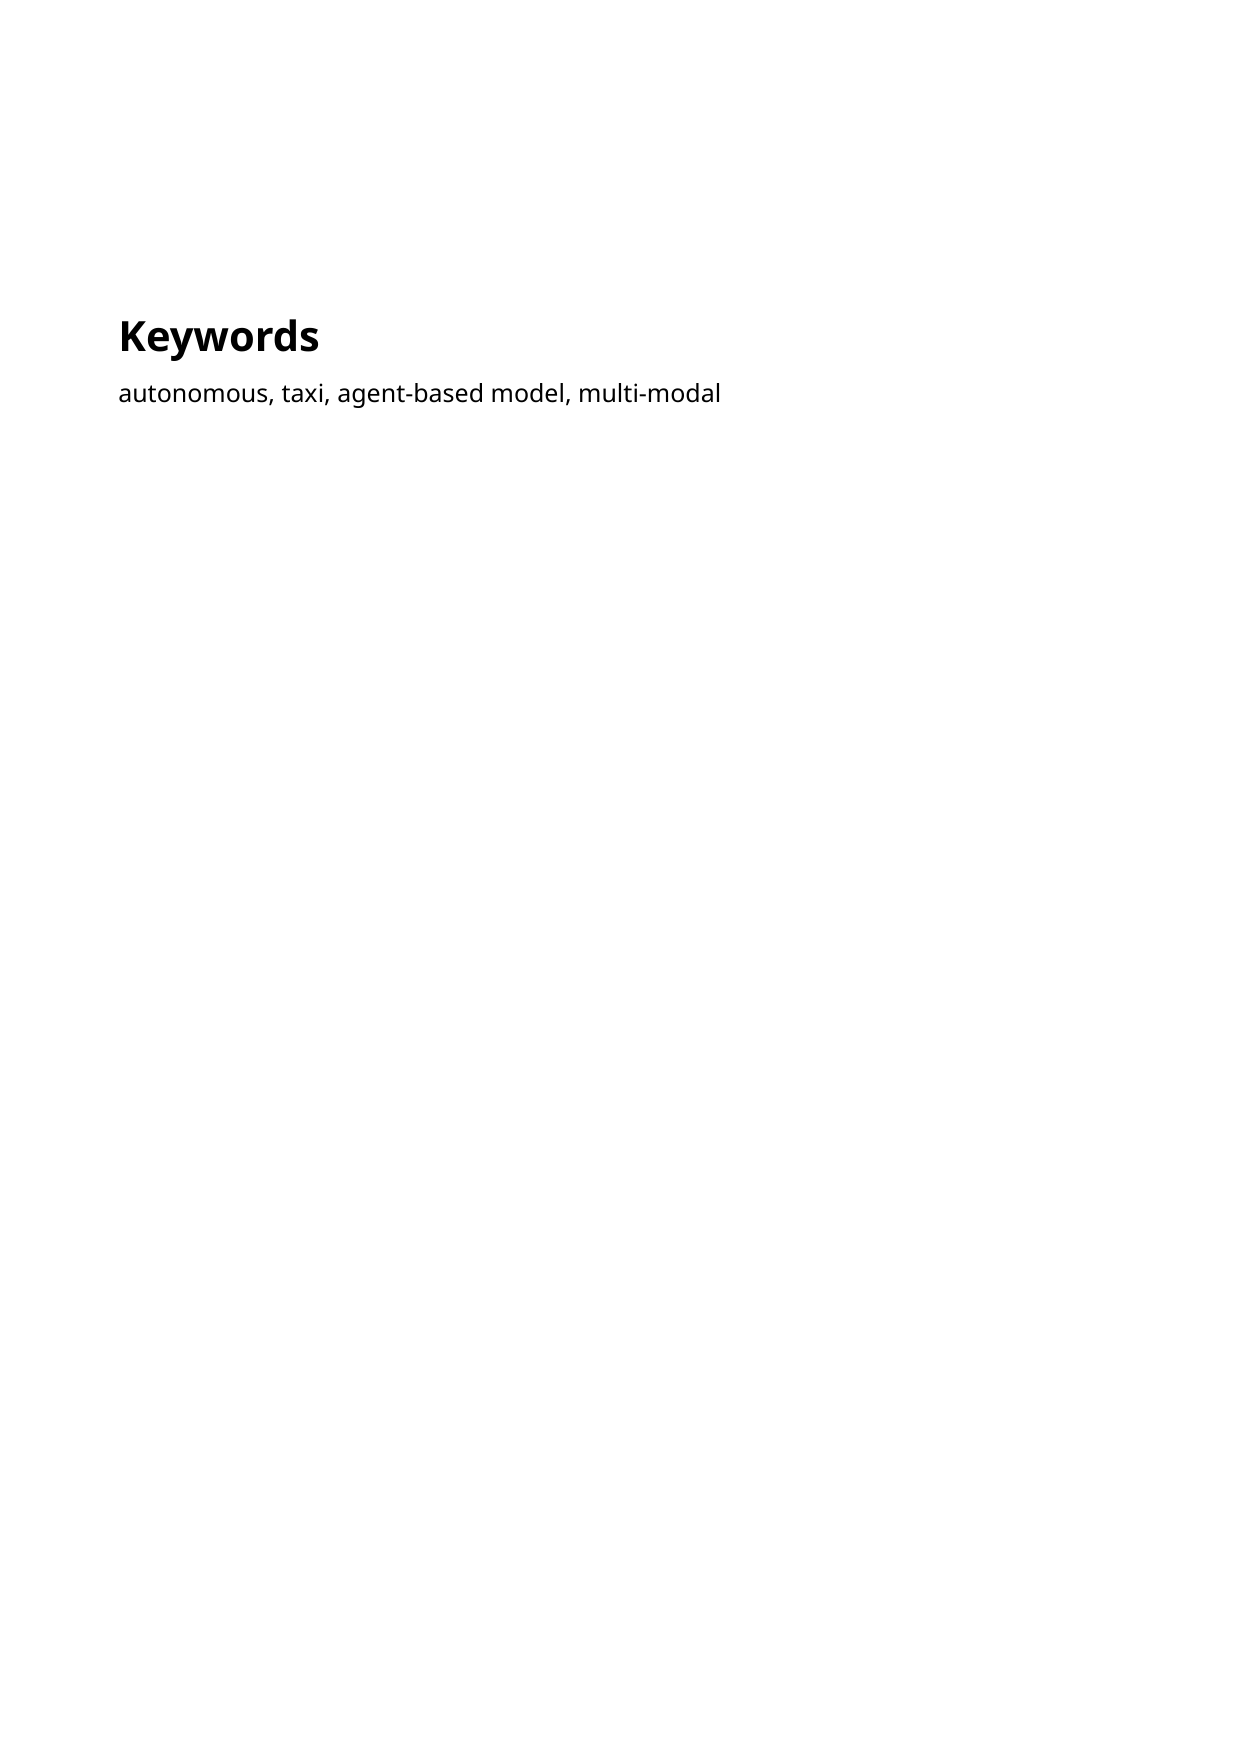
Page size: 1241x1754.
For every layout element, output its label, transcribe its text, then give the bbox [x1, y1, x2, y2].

title Keywords [118, 307, 1122, 363]
text autonomous, taxi, agent-based model, multi-modal [118, 376, 1122, 410]
